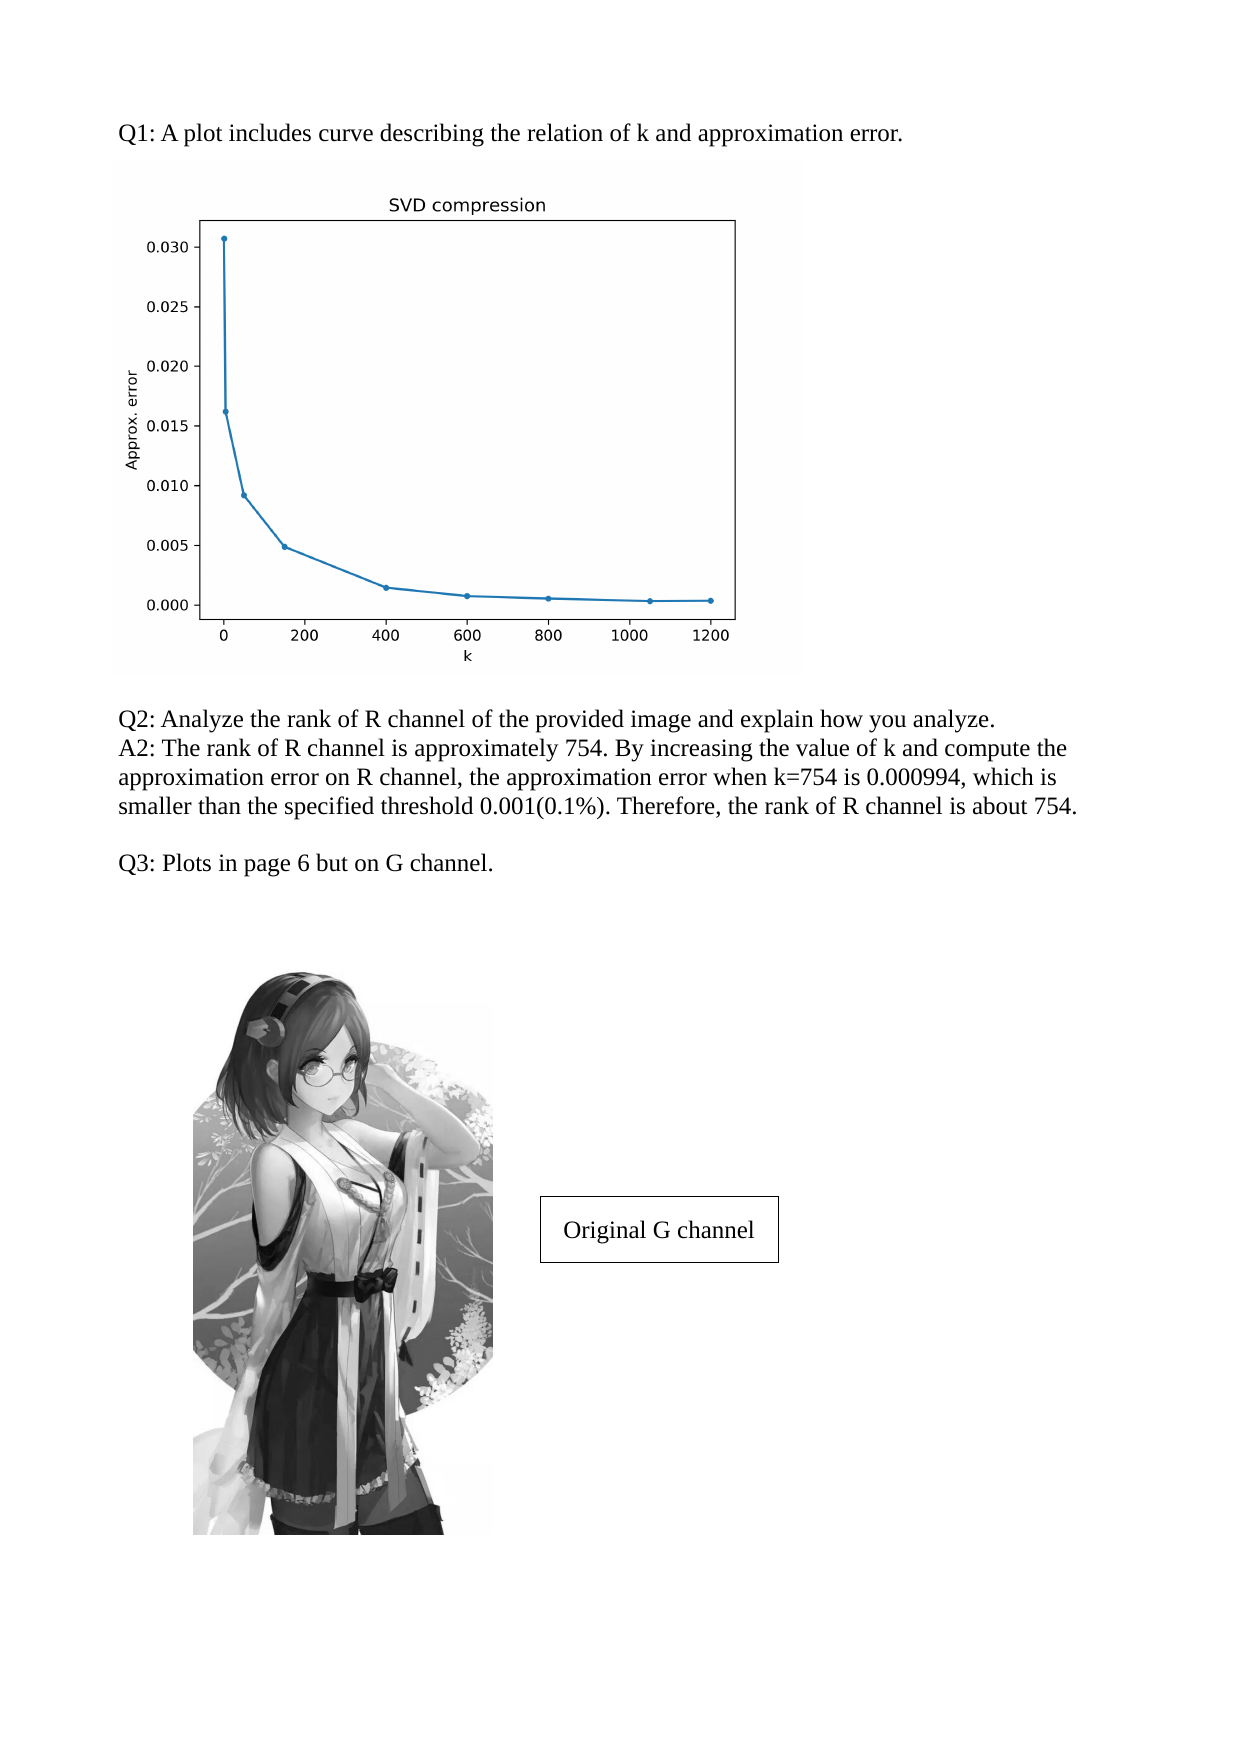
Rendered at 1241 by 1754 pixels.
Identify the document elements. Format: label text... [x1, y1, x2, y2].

text Q1: A plot includes curve describing the relation of k and approximation error. [118, 118, 1122, 147]
picture [193, 962, 493, 1535]
text Q2: Analyze the rank of R channel of the provided image and explain how you analyze. [118, 704, 1122, 733]
text Q3: Plots in page 6 but on G channel. [118, 848, 1122, 877]
picture [113, 158, 804, 676]
text A2: The rank of R channel is approximately 754. By increasing the value of k and compute the approximation error on R channel, the approximation error when k=754 is 0.000994, which is smaller than the specified threshold 0.001(0.1%). Therefore, the rank of R channel is about 754. [118, 733, 1122, 819]
